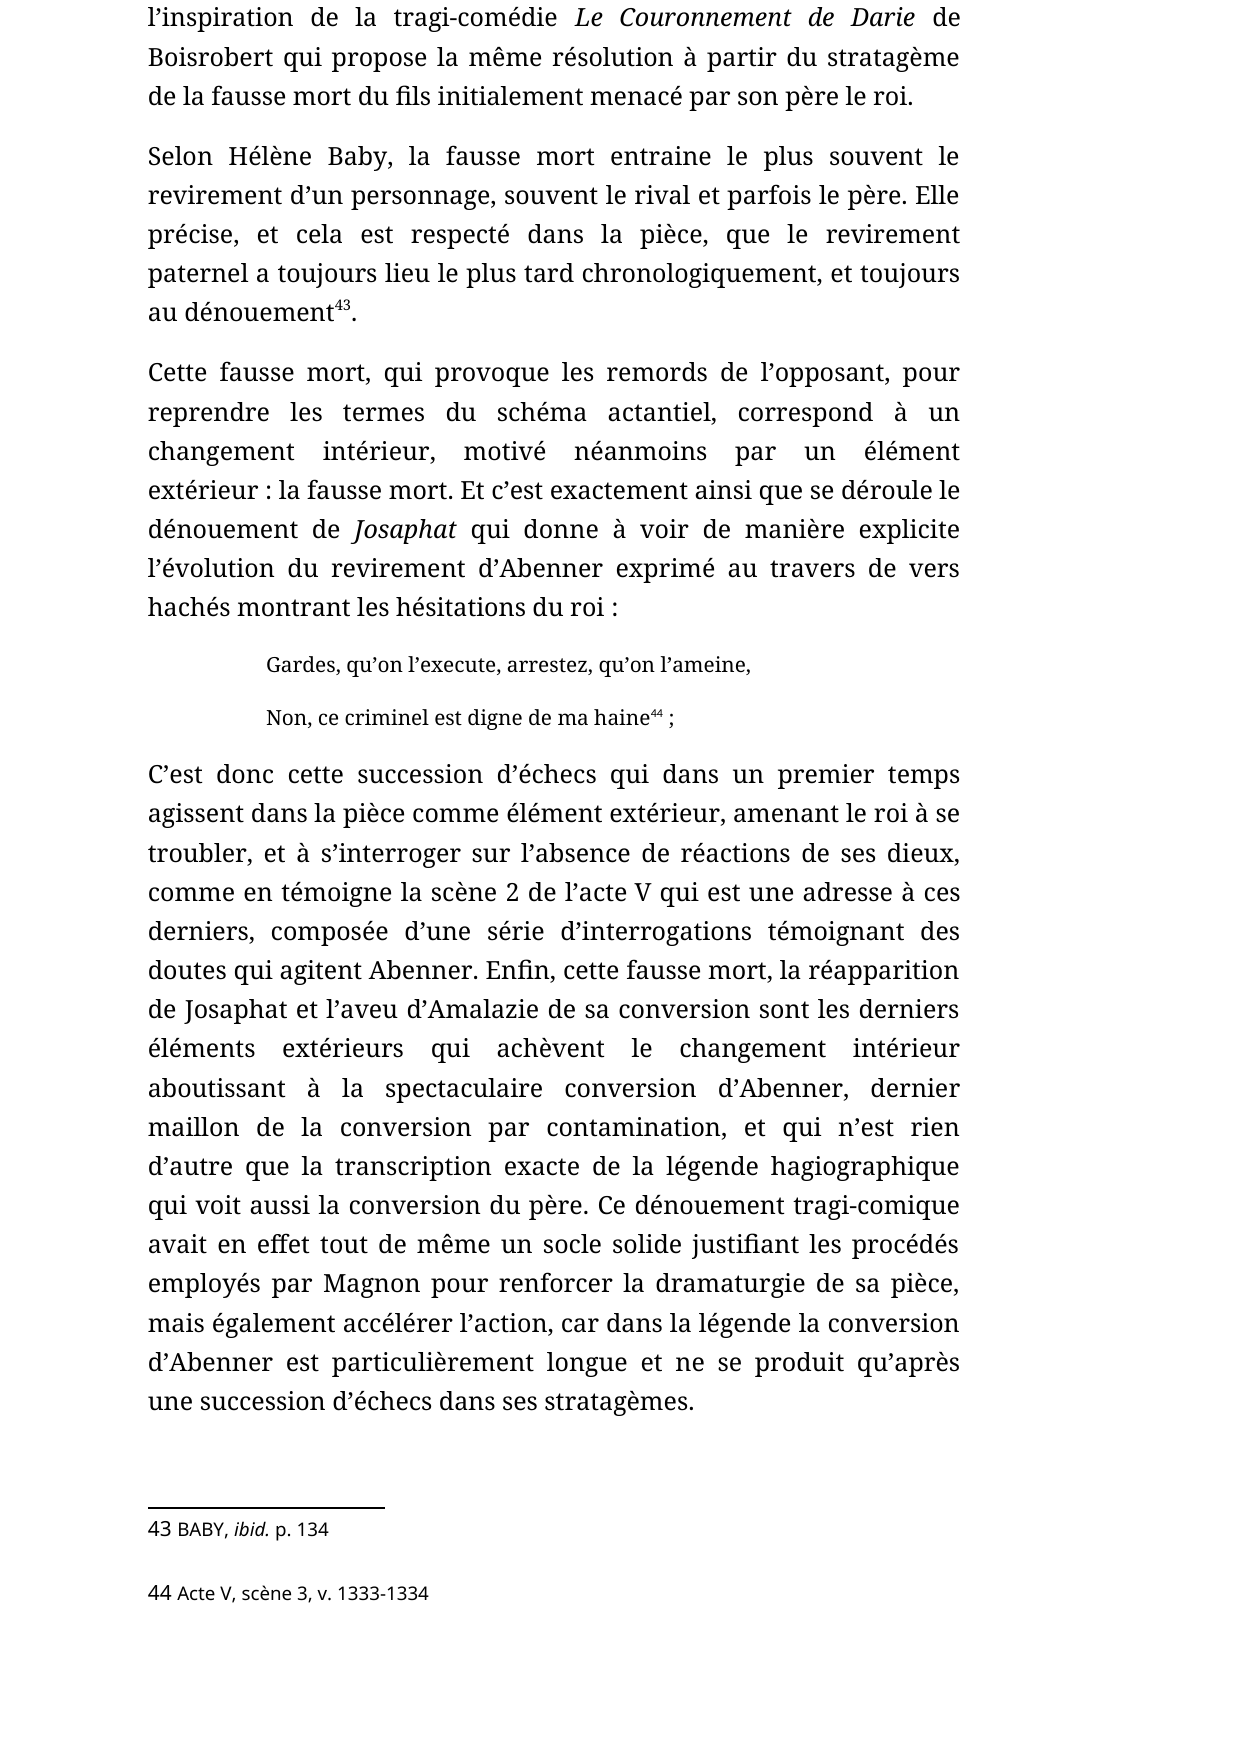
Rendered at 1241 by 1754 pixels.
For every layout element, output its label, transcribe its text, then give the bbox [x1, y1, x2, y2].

text l’inspiration de la tragi-comédie Le Couronnement de Darie de Boisrobert qui propose la même résolution à partir du stratagème de la fausse mort du fils initialement menacé par son père le roi. [148, 0, 961, 112]
text Gardes, qu’on l’execute, arrestez, qu’on l’ameine, [266, 650, 961, 678]
text Selon Hélène Baby, la fausse mort entraine le plus souvent le revirement d’un personnage, souvent le rival et parfois le père. Elle précise, et cela est respecté dans la pièce, que le revirement paternel a toujours lieu le plus tard chronologiquement, et toujours au dénouement. [148, 138, 961, 329]
text Acte V, scène 3, v. 1333-1334 [148, 1578, 961, 1606]
text Cette fausse mort, qui provoque les remords de l’opposant, pour reprendre les termes du schéma actantiel, correspond à un changement intérieur, motivé néanmoins par un élément extérieur : la fausse mort. Et c’est exactement ainsi que se déroule le dénouement de Josaphat qui donne à voir de manière explicite l’évolution du revirement d’Abenner exprimé au travers de vers hachés montrant les hésitations du roi : [148, 355, 961, 624]
text BABY, ibid. p. 134 [148, 1514, 961, 1543]
text Non, ce criminel est digne de ma haine ; [266, 703, 961, 732]
text C’est donc cette succession d’échecs qui dans un premier temps agissent dans la pièce comme élément extérieur, amenant le roi à se troubler, et à s’interroger sur l’absence de réactions de ses dieux, comme en témoigne la scène 2 de l’acte V qui est une adresse à ces derniers, composée d’une série d’interrogations témoignant des doutes qui agitent Abenner. Enfin, cette fausse mort, la réapparition de Josaphat et l’aveu d’Amalazie de sa conversion sont les derniers éléments extérieurs qui achèvent le changement intérieur aboutissant à la spectaculaire conversion d’Abenner, dernier maillon de la conversion par contamination, et qui n’est rien d’autre que la transcription exacte de la légende hagiographique qui voit aussi la conversion du père. Ce dénouement tragi-comique avait en effet tout de même un socle solide justifiant les procédés employés par Magnon pour renforcer la dramaturgie de sa pièce, mais également accélérer l’action, car dans la légende la conversion d’Abenner est particulièrement longue et ne se produit qu’après une succession d’échecs dans ses stratagèmes. [148, 757, 961, 1418]
